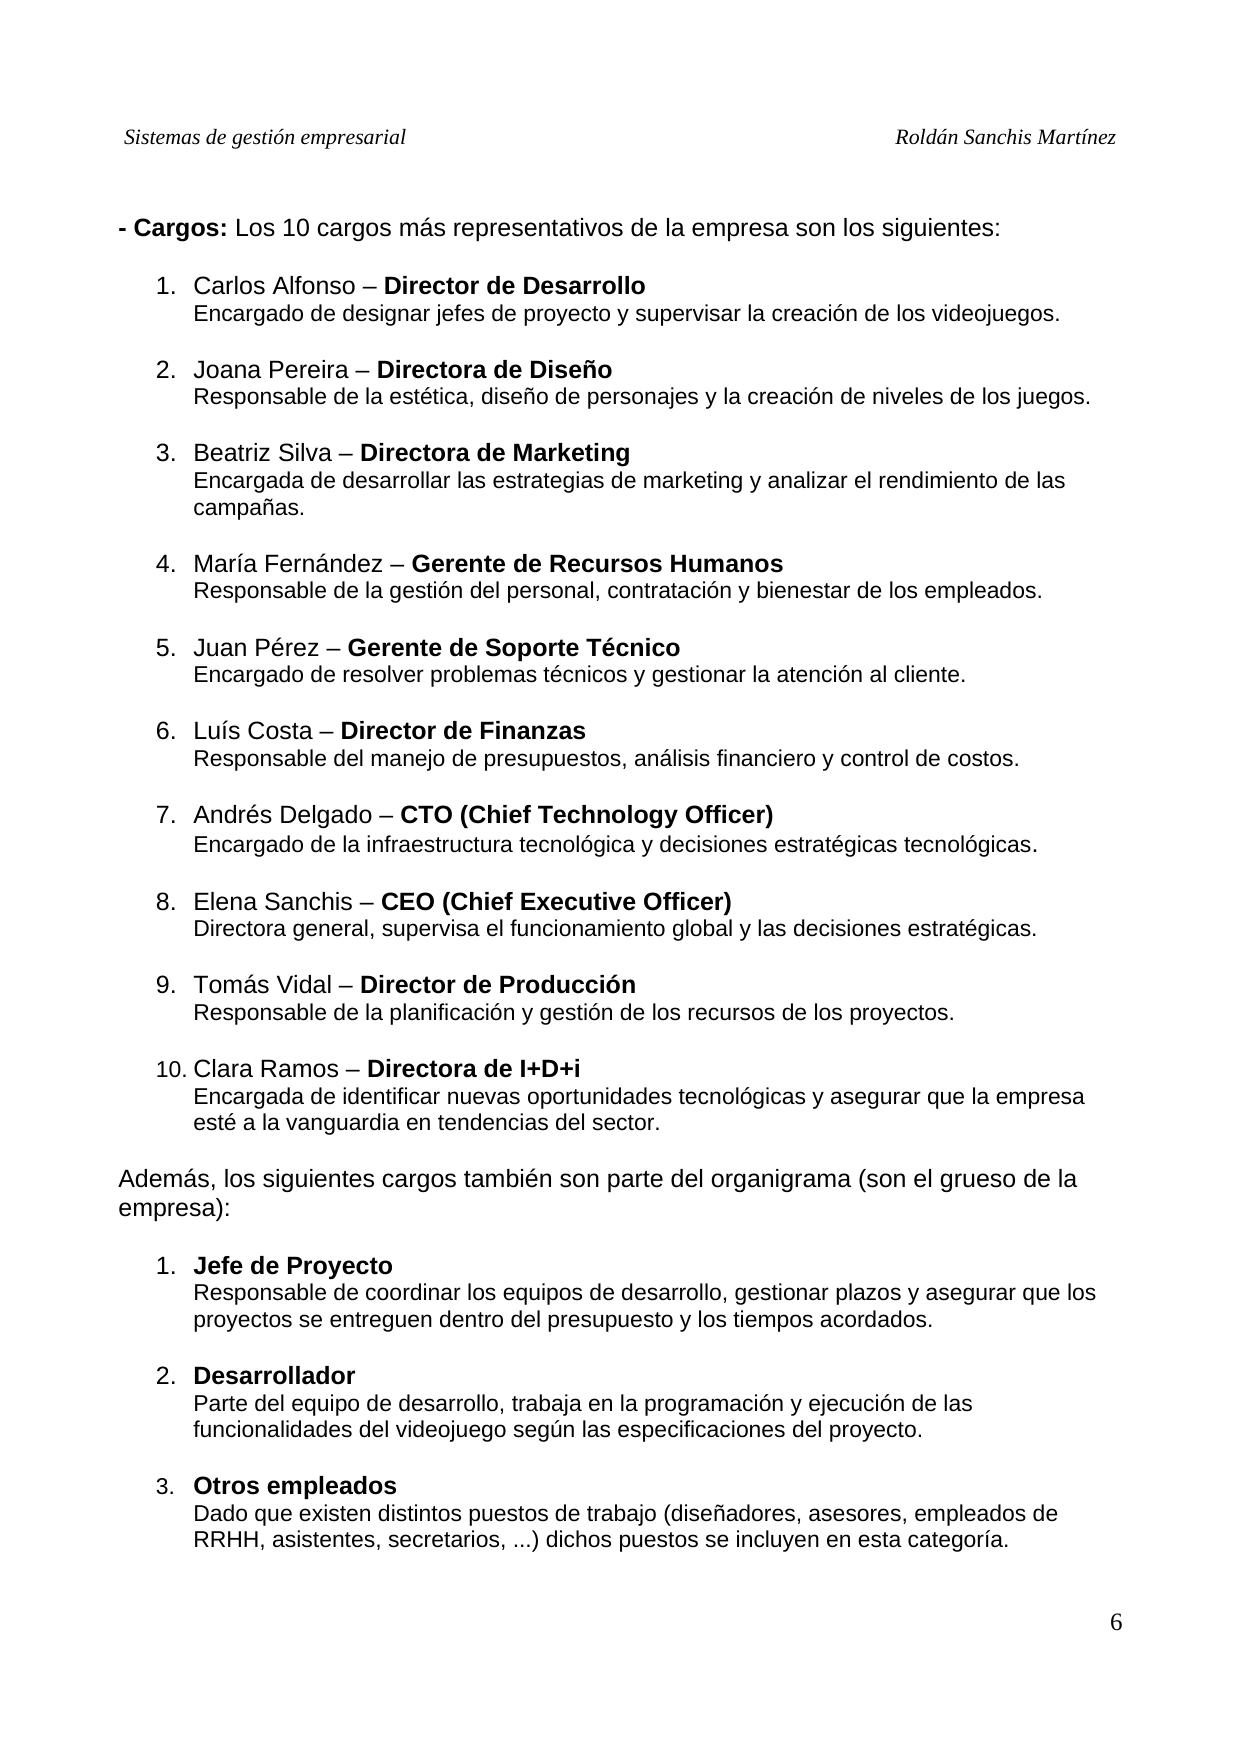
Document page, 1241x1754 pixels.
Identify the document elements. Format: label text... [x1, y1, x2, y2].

list Otros empleados Dado que existen distintos puestos de trabajo (diseñadores, asesores, empleados de RRHH, asistentes, secretarios, ...) dichos puestos se incluyen en esta categoría. [156, 1471, 1122, 1552]
list Clara Ramos – Directora de I+D+i Encargada de identificar nuevas oportunidades tecnológicas y asegurar que la empresa esté a la vanguardia en tendencias del sector. [156, 1054, 1122, 1136]
list Juan Pérez – Gerente de Soporte Técnico Encargado de resolver problemas técnicos y gestionar la atención al cliente. [156, 632, 1122, 716]
list Desarrollador Parte del equipo de desarrollo, trabaja en la programación y ejecución de las funcionalidades del videojuego según las especificaciones del proyecto. [156, 1361, 1122, 1471]
list Elena Sanchis – CEO (Chief Executive Officer) Directora general, supervisa el funcionamiento global y las decisiones estratégicas. [156, 886, 1122, 970]
list Jefe de Proyecto Responsable de coordinar los equipos de desarrollo, gestionar plazos y asegurar que los proyectos se entreguen dentro del presupuesto y los tiempos acordados. [156, 1251, 1122, 1361]
list Beatriz Silva – Directora de Marketing Encargada de desarrollar las estrategias de marketing y analizar el rendimiento de las campañas. [156, 438, 1122, 549]
list Andrés Delgado – CTO (Chief Technology Officer) Encargado de la infraestructura tecnológica y decisiones estratégicas tecnológicas. [156, 800, 1122, 886]
text Además, los siguientes cargos también son parte del organigrama (son el grueso de la empresa): [118, 1164, 1122, 1222]
list Tomás Vidal – Director de Producción Responsable de la planificación y gestión de los recursos de los proyectos. [156, 970, 1122, 1054]
text - Cargos: Los 10 cargos más representativos de la empresa son los siguientes: [118, 213, 1122, 242]
list Luís Costa – Director de Finanzas Responsable del manejo de presupuestos, análisis financiero y control de costos. [156, 716, 1122, 800]
list María Fernández – Gerente de Recursos Humanos Responsable de la gestión del personal, contratación y bienestar de los empleados. [156, 549, 1122, 632]
list Joana Pereira – Directora de Diseño Responsable de la estética, diseño de personajes y la creación de niveles de los juegos. [156, 354, 1122, 438]
list Carlos Alfonso – Director de Desarrollo Encargado de designar jefes de proyecto y supervisar la creación de los videojuegos. [156, 271, 1122, 354]
